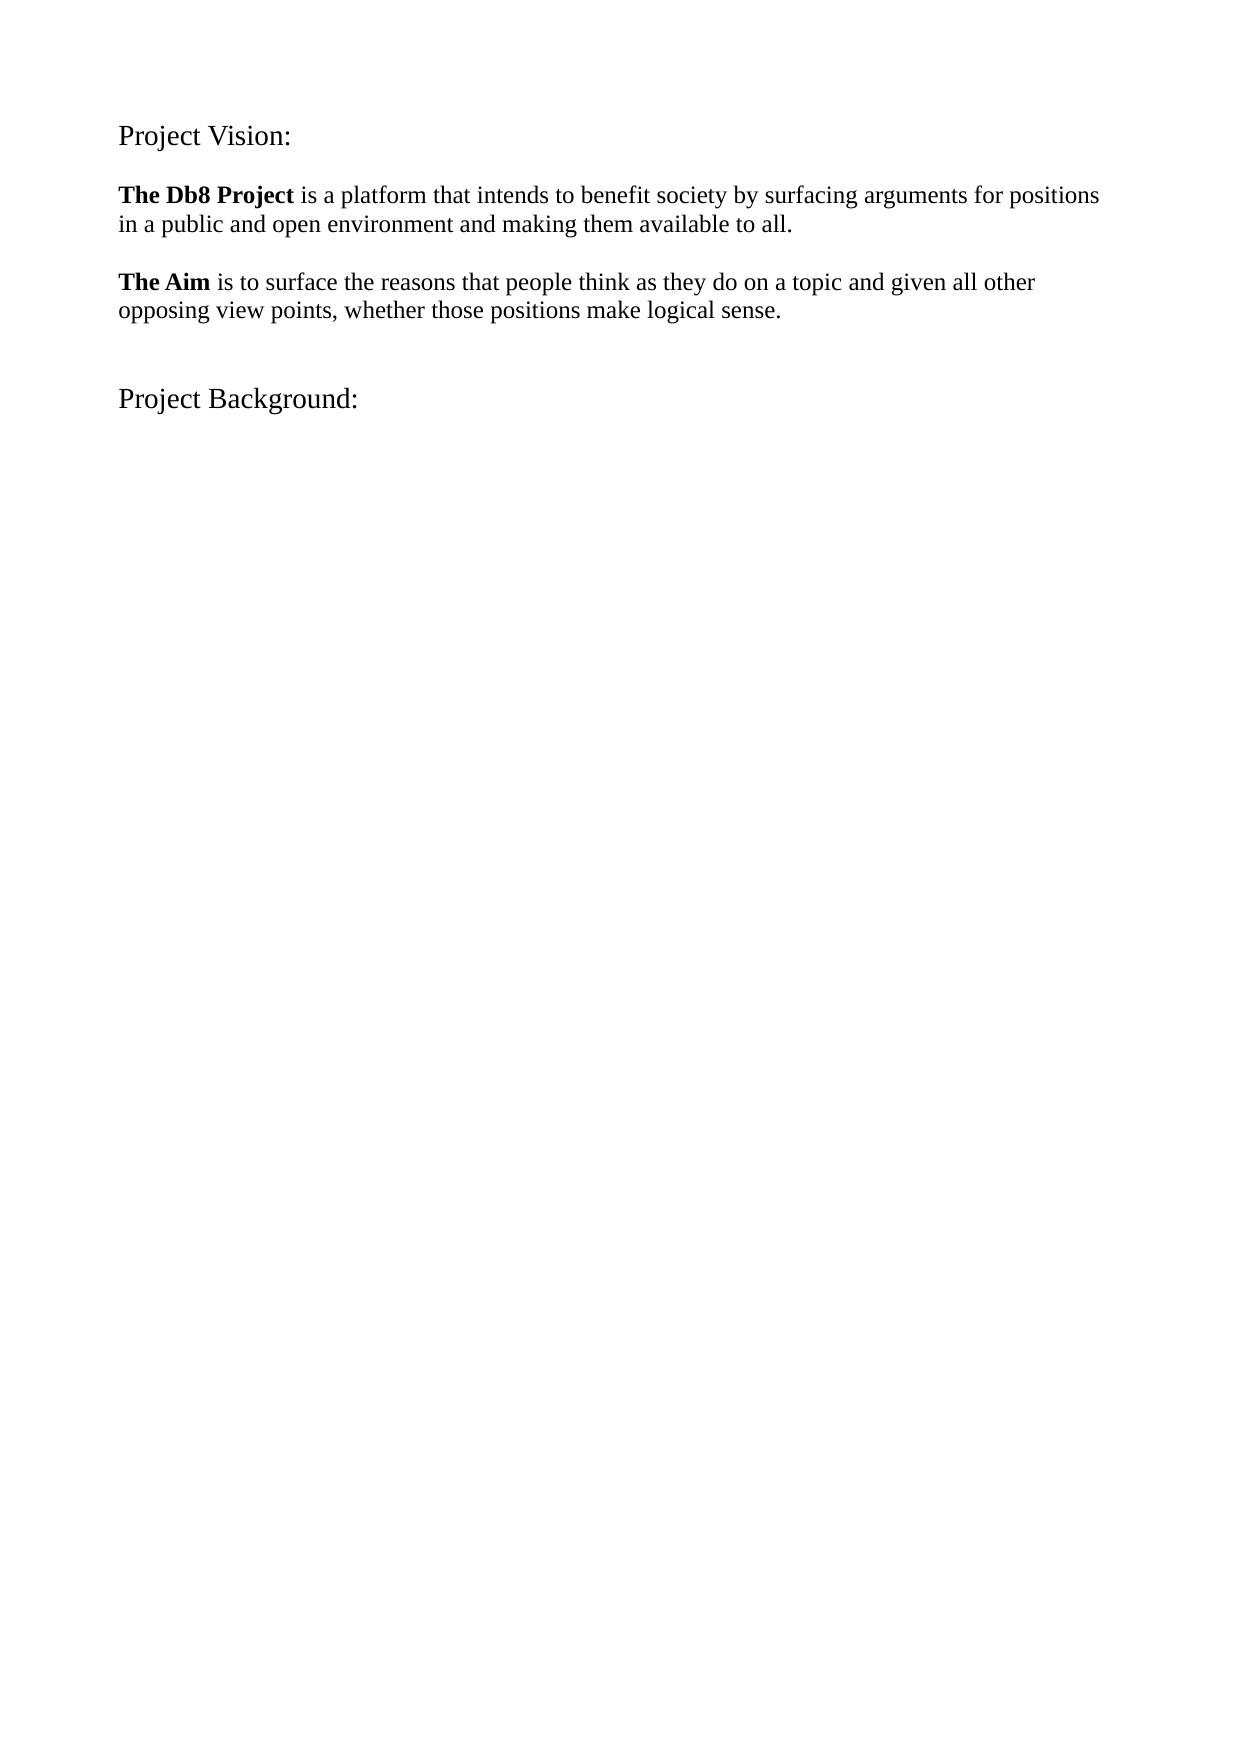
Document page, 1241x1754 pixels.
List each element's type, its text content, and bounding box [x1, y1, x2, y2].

text The Aim is to surface the reasons that people think as they do on a topic and given all other opposing view points, whether those positions make logical sense. [118, 267, 1122, 324]
text Project Vision: [118, 118, 1122, 152]
text The Db8 Project is a platform that intends to benefit society by surfacing arguments for positions in a public and open environment and making them available to all. [118, 180, 1122, 238]
text Project Background: [118, 382, 1122, 415]
